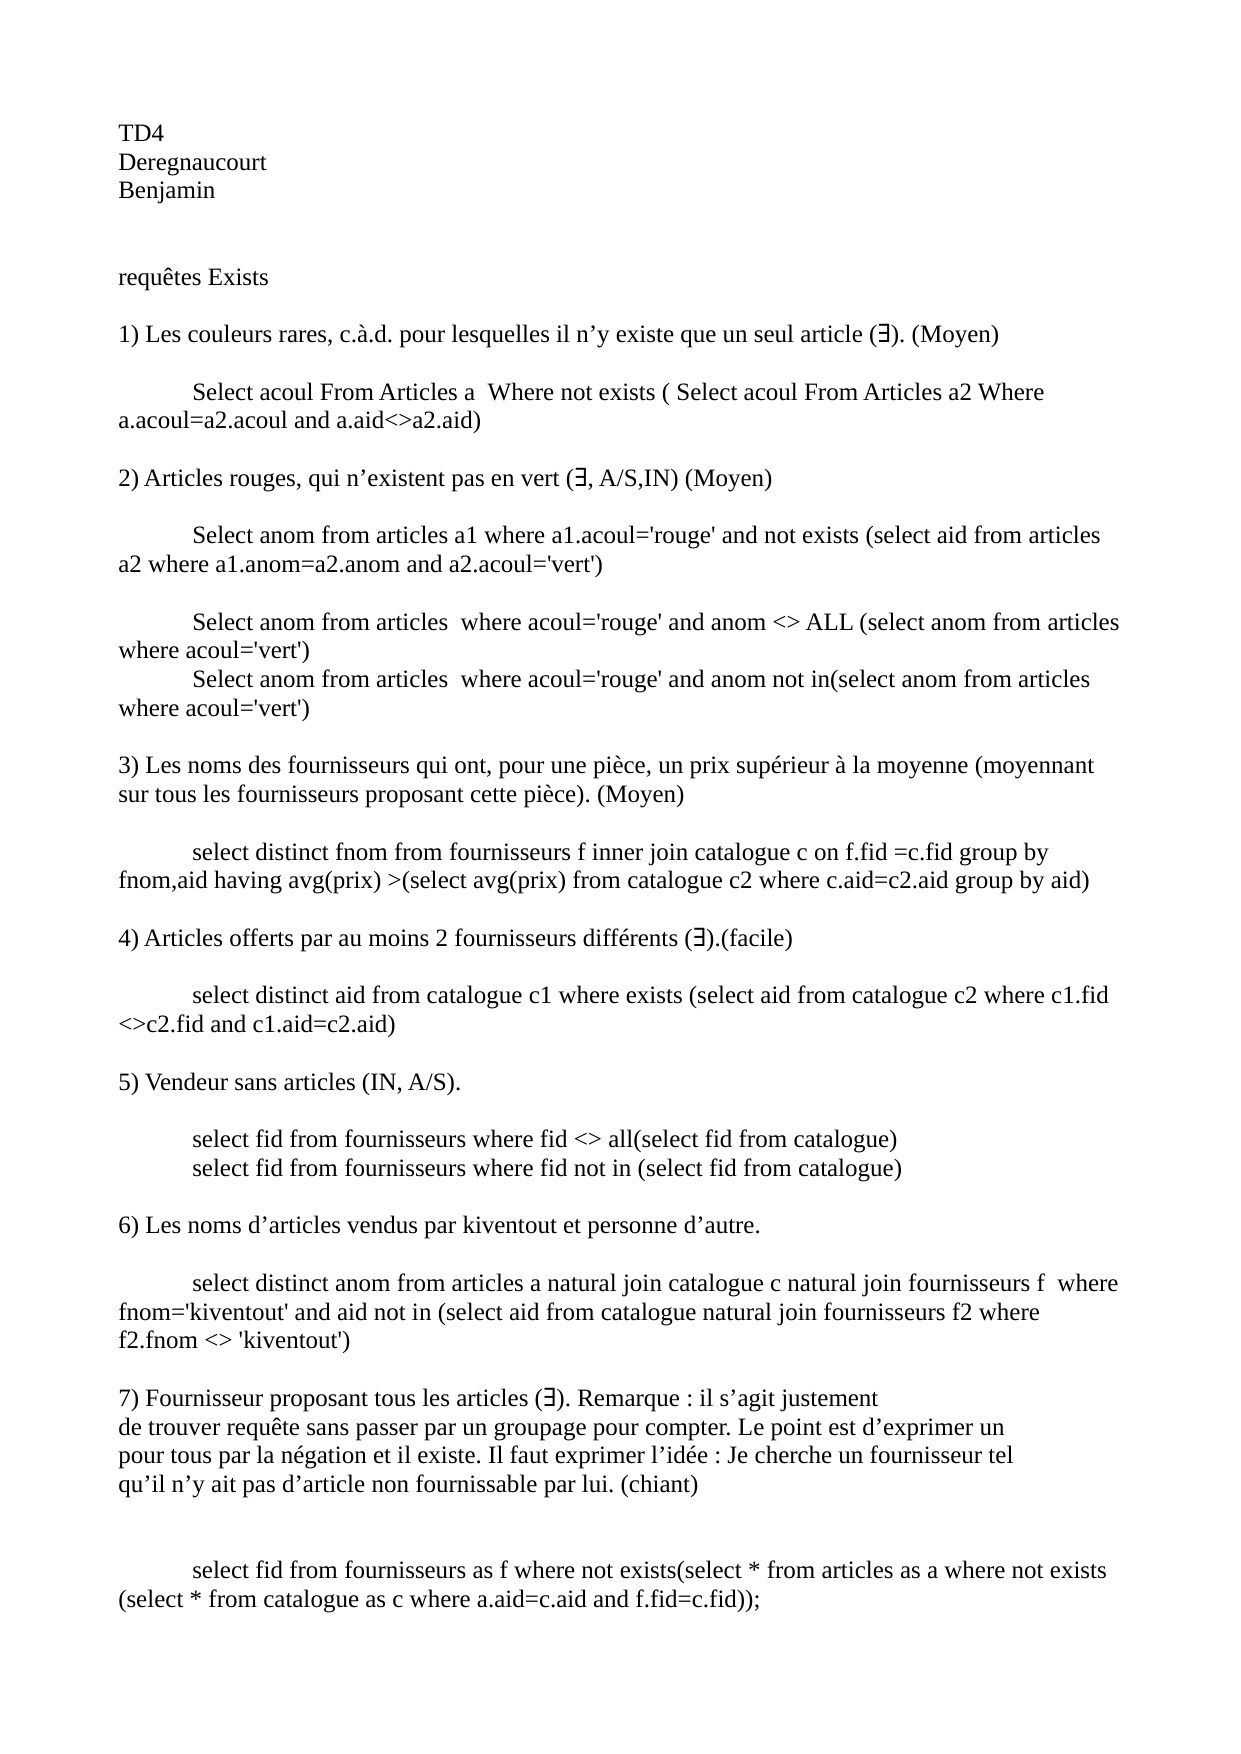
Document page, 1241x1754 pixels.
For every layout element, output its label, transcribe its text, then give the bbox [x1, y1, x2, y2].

text select fid from fournisseurs as f where not exists(select * from articles as a where not exists (select * from catalogue as c where a.aid=c.aid and f.fid=c.fid)); [118, 1556, 1122, 1613]
text Benjamin [118, 176, 1122, 204]
text 3) Les noms des fournisseurs qui ont, pour une pièce, un prix supérieur à la moyenne (moyennant sur tous les fournisseurs proposant cette pièce). (Moyen) [118, 751, 1122, 808]
text qu’il n’y ait pas d’article non fournissable par lui. (chiant) [118, 1469, 1122, 1498]
text 1) Les couleurs rares, c.à.d. pour lesquelles il n’y existe que un seul article (∃). (Moyen) [118, 319, 1122, 348]
text TD4 [118, 118, 1122, 147]
text Select anom from articles where acoul='rouge' and anom <> ALL (select anom from articles where acoul='vert') [118, 607, 1122, 664]
text select fid from fournisseurs where fid <> all(select fid from catalogue) [118, 1124, 1122, 1153]
text requêtes Exists [118, 262, 1122, 291]
text 4) Articles offerts par au moins 2 fournisseurs différents (∃).(facile) [118, 923, 1122, 952]
text 2) Articles rouges, qui n’existent pas en vert (∃, A/S,IN) (Moyen) [118, 463, 1122, 492]
text Select anom from articles a1 where a1.acoul='rouge' and not exists (select aid from articles a2 where a1.anom=a2.anom and a2.acoul='vert') [118, 521, 1122, 578]
text Select anom from articles where acoul='rouge' and anom not in(select anom from articles where acoul='vert') [118, 664, 1122, 722]
text pour tous par la négation et il existe. Il faut exprimer l’idée : Je cherche un fournisseur tel [118, 1441, 1122, 1469]
text select distinct aid from catalogue c1 where exists (select aid from catalogue c2 where c1.fid <>c2.fid and c1.aid=c2.aid) [118, 981, 1122, 1038]
text Deregnaucourt [118, 147, 1122, 176]
text select distinct fnom from fournisseurs f inner join catalogue c on f.fid =c.fid group by fnom,aid having avg(prix) >(select avg(prix) from catalogue c2 where c.aid=c2.aid group by aid) [118, 837, 1122, 894]
text select distinct anom from articles a natural join catalogue c natural join fournisseurs f where fnom='kiventout' and aid not in (select aid from catalogue natural join fournisseurs f2 where f2.fnom <> 'kiventout') [118, 1268, 1122, 1354]
text de trouver requête sans passer par un groupage pour compter. Le point est d’exprimer un [118, 1412, 1122, 1441]
text Select acoul From Articles a Where not exists ( Select acoul From Articles a2 Where a.acoul=a2.acoul and a.aid<>a2.aid) [118, 377, 1122, 434]
text select fid from fournisseurs where fid not in (select fid from catalogue) [118, 1153, 1122, 1182]
text 7) Fournisseur proposant tous les articles (∃). Remarque : il s’agit justement [118, 1383, 1122, 1412]
text 6) Les noms d’articles vendus par kiventout et personne d’autre. [118, 1211, 1122, 1239]
text 5) Vendeur sans articles (IN, A/S). [118, 1067, 1122, 1096]
